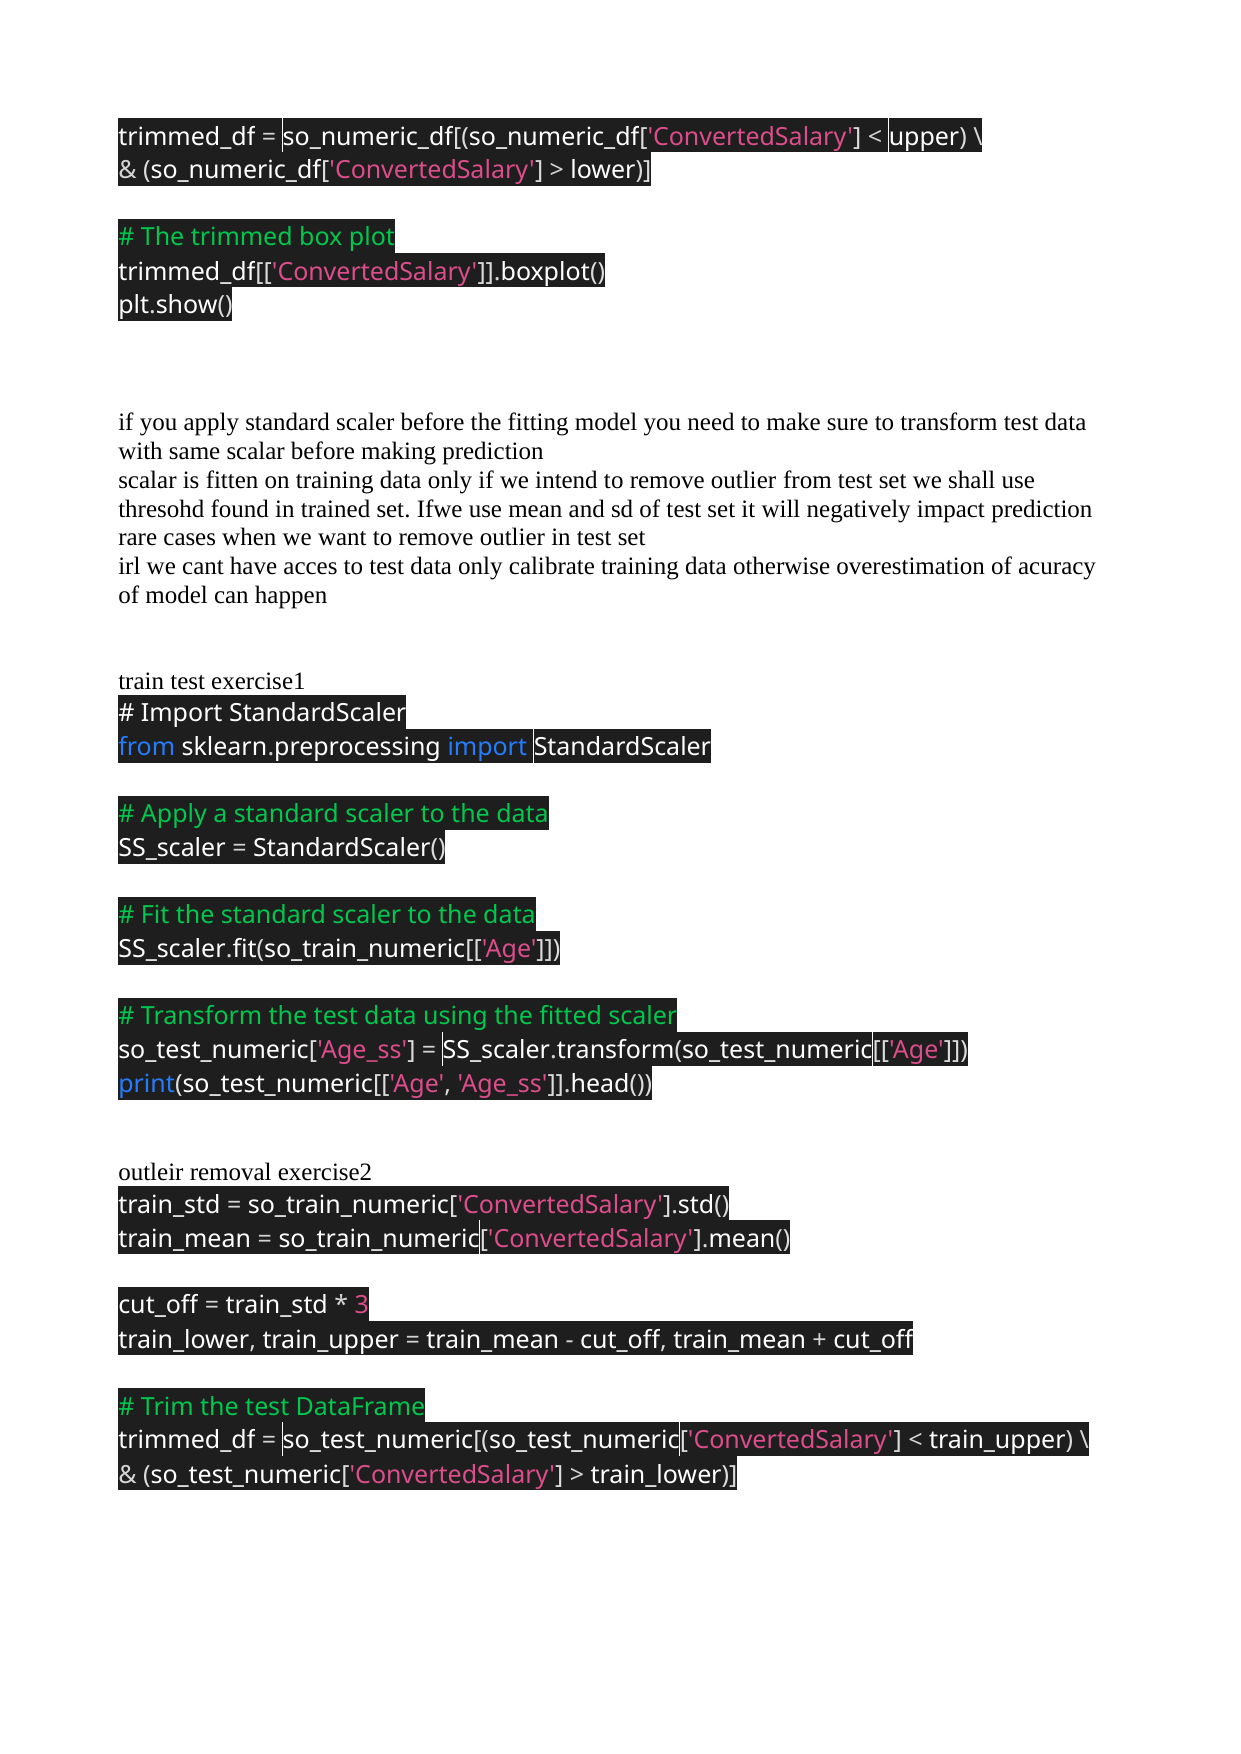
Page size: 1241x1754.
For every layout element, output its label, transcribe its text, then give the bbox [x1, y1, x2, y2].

text cut_off = train_std * 3 [118, 1287, 1122, 1321]
text irl we cant have acces to test data only calibrate training data otherwise overestimation of acuracy of model can happen [118, 551, 1122, 609]
text scalar is fitten on training data only if we intend to remove outlier from test set we shall use thresohd found in trained set. Ifwe use mean and sd of test set it will negatively impact prediction [118, 465, 1122, 522]
text & (so_test_numeric['ConvertedSalary'] > train_lower)] [118, 1456, 1122, 1490]
text rare cases when we want to remove outlier in test set [118, 522, 1122, 551]
text train_mean = so_train_numeric['ConvertedSalary'].mean() [118, 1220, 1122, 1254]
text # Transform the test data using the fitted scaler [118, 998, 1122, 1032]
text # Trim the test DataFrame [118, 1388, 1122, 1422]
text # Import StandardScaler [118, 695, 1122, 729]
text # Fit the standard scaler to the data [118, 897, 1122, 931]
text outleir removal exercise2 [118, 1157, 1122, 1186]
text so_test_numeric['Age_ss'] = SS_scaler.transform(so_test_numeric[['Age']]) [118, 1032, 1122, 1066]
text trimmed_df = so_numeric_df[(so_numeric_df['ConvertedSalary'] < upper) \ [118, 118, 1122, 152]
text plt.show() [118, 287, 1122, 321]
text train test exercise1 [118, 666, 1122, 695]
text SS_scaler = StandardScaler() [118, 830, 1122, 864]
text # Apply a standard scaler to the data [118, 796, 1122, 830]
text # The trimmed box plot [118, 219, 1122, 253]
text from sklearn.preprocessing import StandardScaler [118, 729, 1122, 763]
text print(so_test_numeric[['Age', 'Age_ss']].head()) [118, 1066, 1122, 1100]
text train_std = so_train_numeric['ConvertedSalary'].std() [118, 1186, 1122, 1220]
text trimmed_df = so_test_numeric[(so_test_numeric['ConvertedSalary'] < train_upper) \ [118, 1422, 1122, 1456]
text trimmed_df[['ConvertedSalary']].boxplot() [118, 253, 1122, 287]
text train_lower, train_upper = train_mean - cut_off, train_mean + cut_off [118, 1321, 1122, 1355]
text if you apply standard scaler before the fitting model you need to make sure to transform test data with same scalar before making prediction [118, 407, 1122, 465]
text & (so_numeric_df['ConvertedSalary'] > lower)] [118, 152, 1122, 186]
text SS_scaler.fit(so_train_numeric[['Age']]) [118, 931, 1122, 965]
